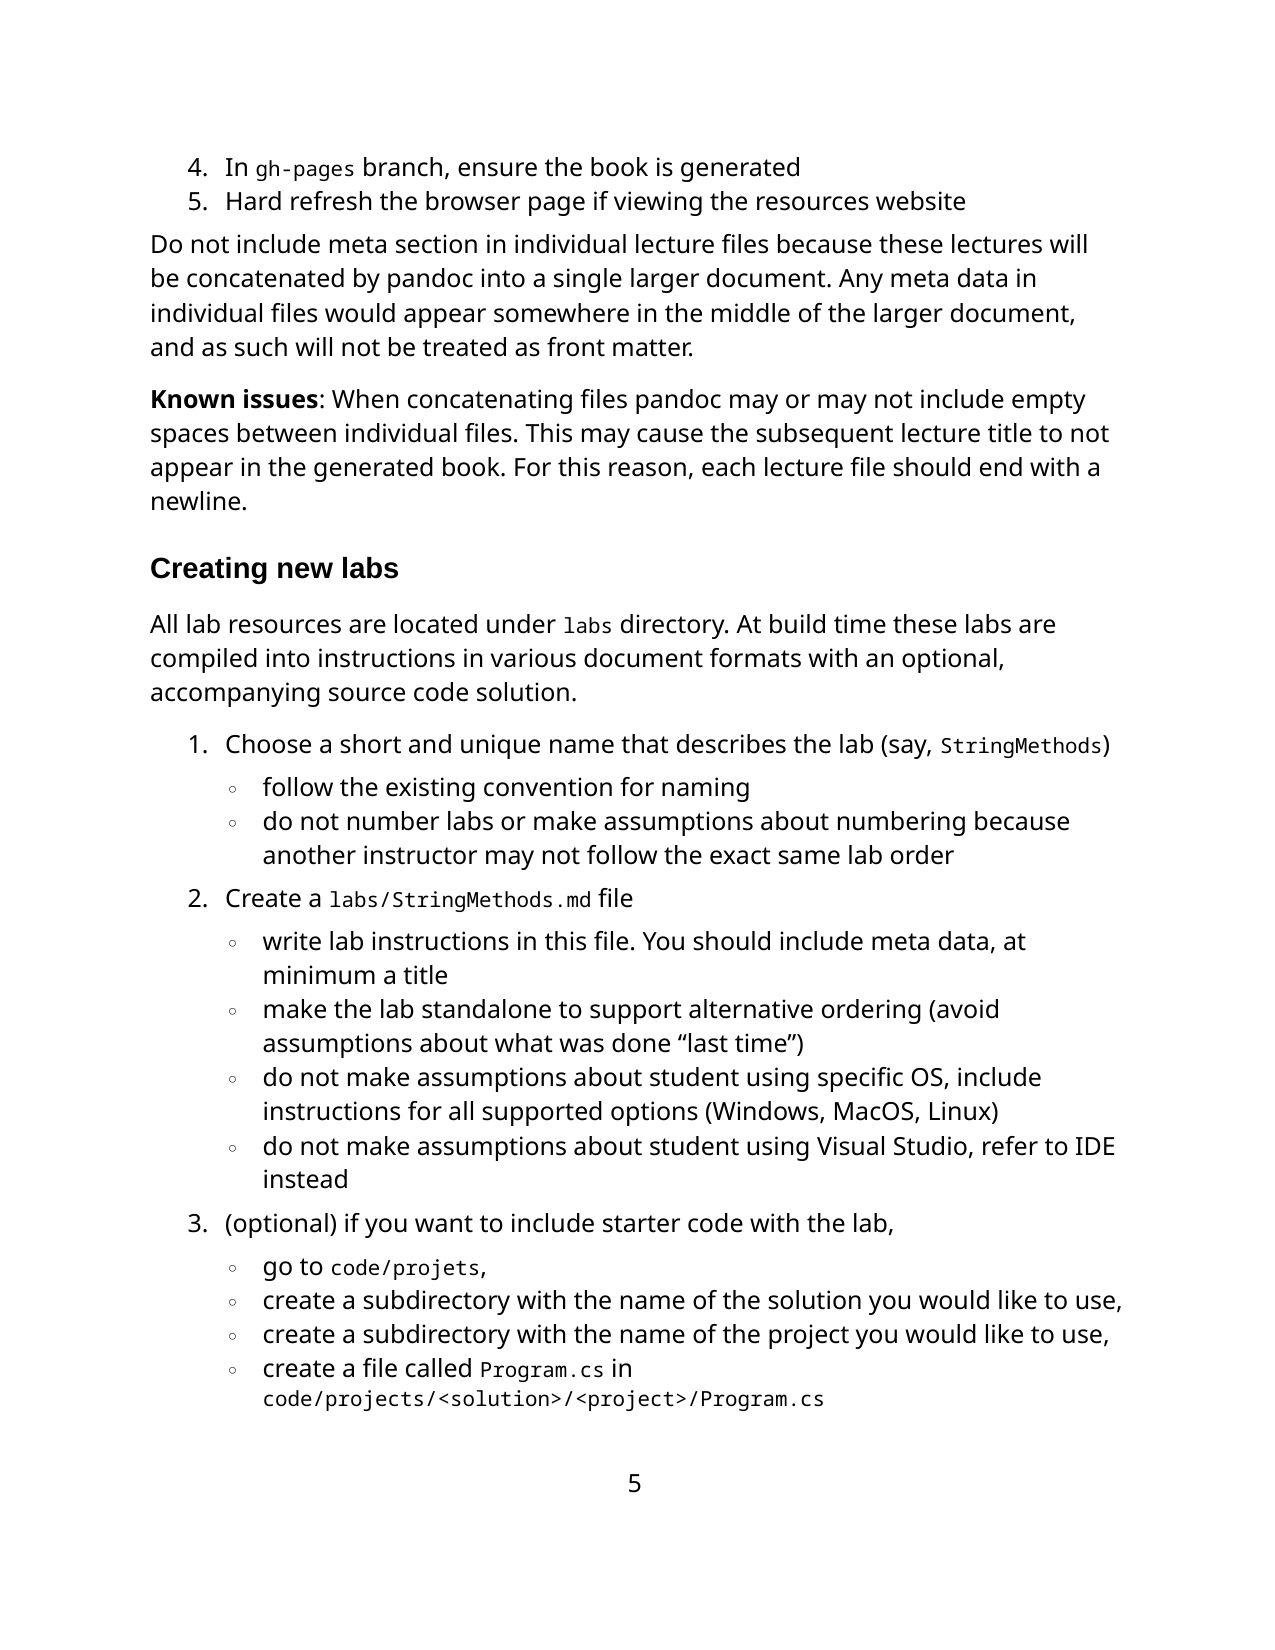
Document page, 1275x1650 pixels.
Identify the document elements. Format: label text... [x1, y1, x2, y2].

text Known issues: When concatenating files pandoc may or may not include empty spaces between individual files. This may cause the subsequent lecture title to not appear in the generated book. For this reason, each lecture file should end with a newline. [150, 381, 1125, 517]
list follow the existing convention for naming [225, 769, 1125, 804]
list create a file called Program.cs in code/projects/<solution>/<project>/Program.cs [225, 1350, 1125, 1413]
list (optional) if you want to include starter code with the lab, [187, 1205, 1125, 1239]
list In gh-pages branch, ensure the book is generated [187, 150, 1125, 184]
list create a subdirectory with the name of the project you would like to use, [225, 1316, 1125, 1350]
list Choose a short and unique name that describes the lab (say, StringMethods) [187, 727, 1125, 761]
list do not number labs or make assumptions about numbering because another instructor may not follow the exact same lab order [225, 804, 1125, 872]
list go to code/projets, [225, 1248, 1125, 1282]
subtitle Creating new labs [150, 551, 1125, 585]
list Create a labs/StringMethods.md file [187, 881, 1125, 915]
list make the lab standalone to support alternative ordering (avoid assumptions about what was done “last time”) [225, 992, 1125, 1060]
list do not make assumptions about student using Visual Studio, refer to IDE instead [225, 1128, 1125, 1196]
list create a subdirectory with the name of the solution you would like to use, [225, 1282, 1125, 1316]
text Do not include meta section in individual lecture files because these lectures will be concatenated by pandoc into a single larger document. Any meta data in individual files would appear somewhere in the middle of the larger document, and as such will not be treated as front matter. [150, 227, 1125, 363]
text All lab resources are located under labs directory. At build time these labs are compiled into instructions in various document formats with an optional, accompanying source code solution. [150, 606, 1125, 709]
list write lab instructions in this file. You should include meta data, at minimum a title [225, 924, 1125, 992]
list Hard refresh the browser page if viewing the resources website [187, 184, 1125, 218]
list do not make assumptions about student using specific OS, include instructions for all supported options (Windows, MacOS, Linux) [225, 1060, 1125, 1128]
